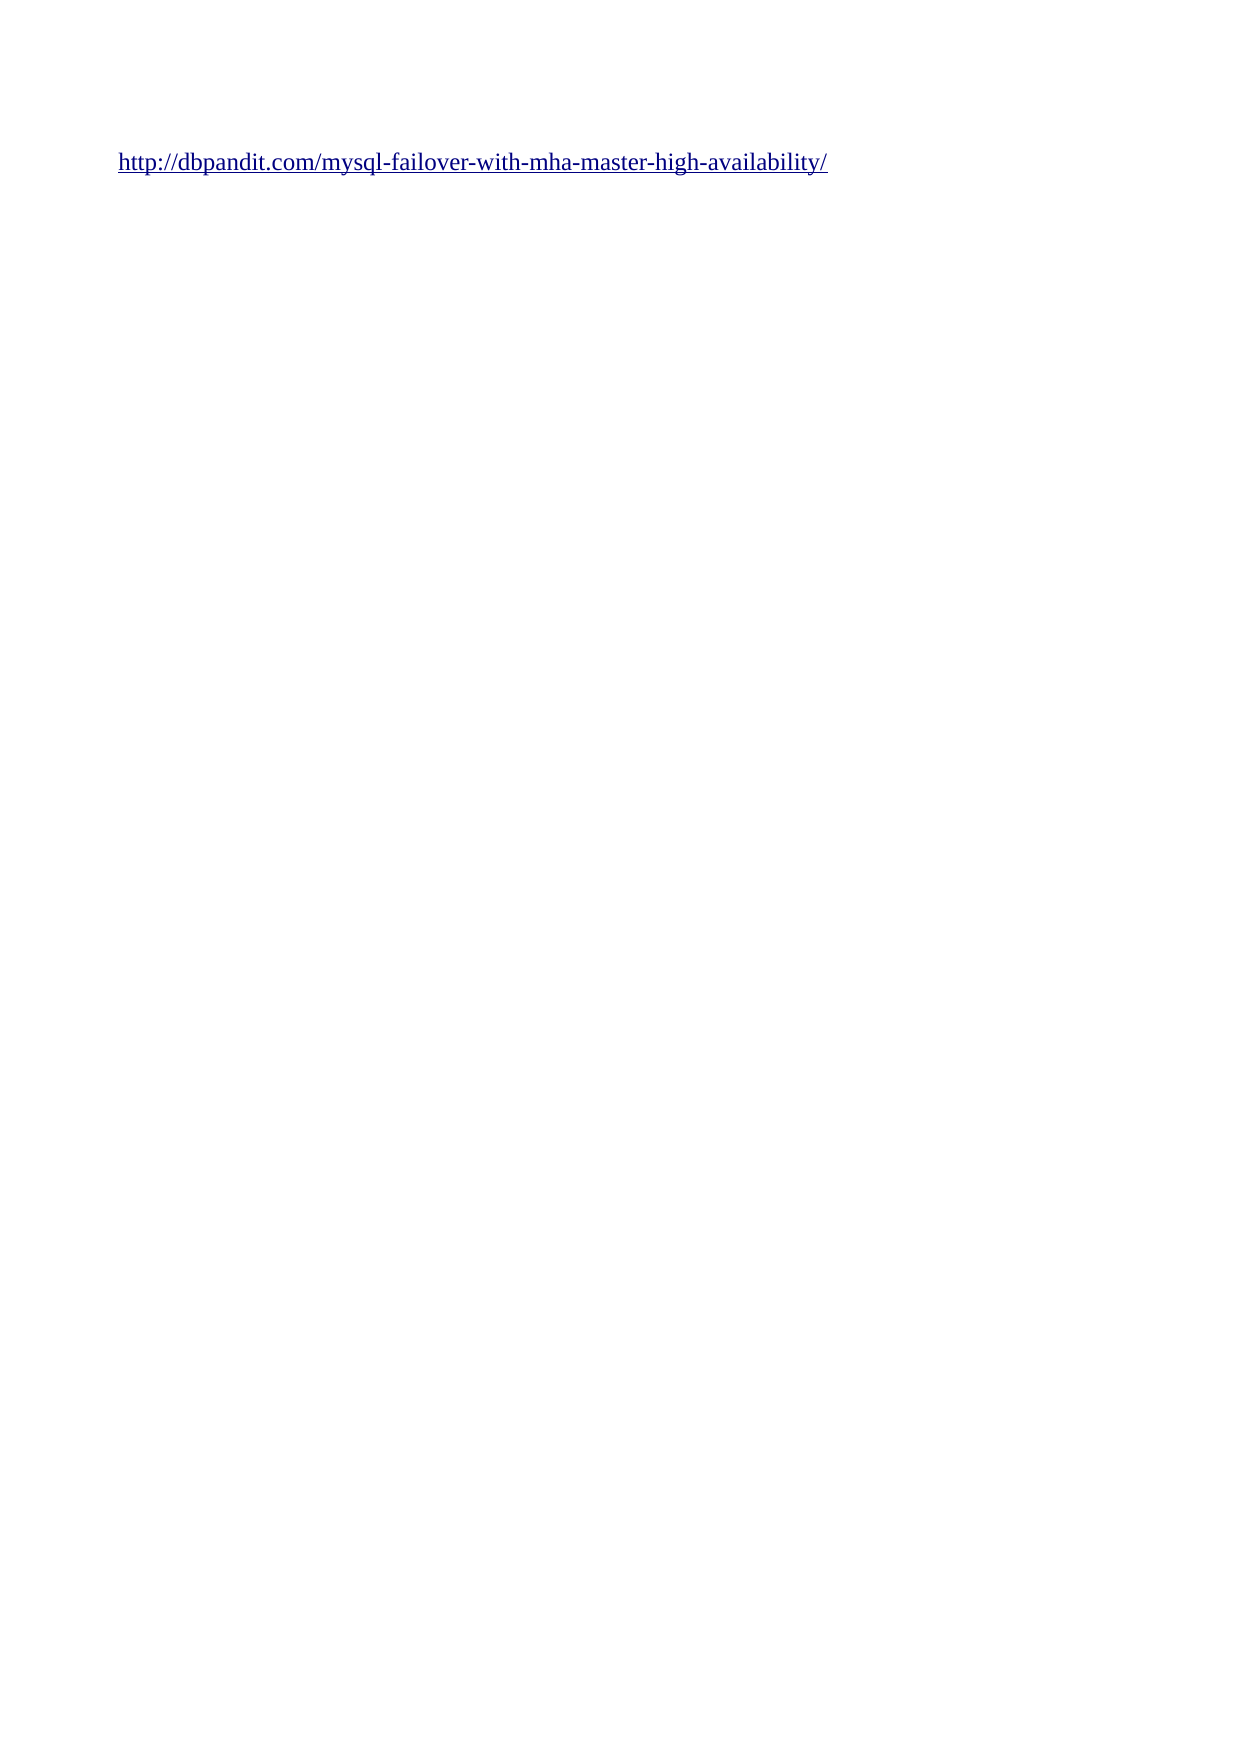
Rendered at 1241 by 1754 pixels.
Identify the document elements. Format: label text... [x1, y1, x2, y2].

text http://dbpandit.com/mysql-failover-with-mha-master-high-availability/ [118, 147, 1122, 176]
